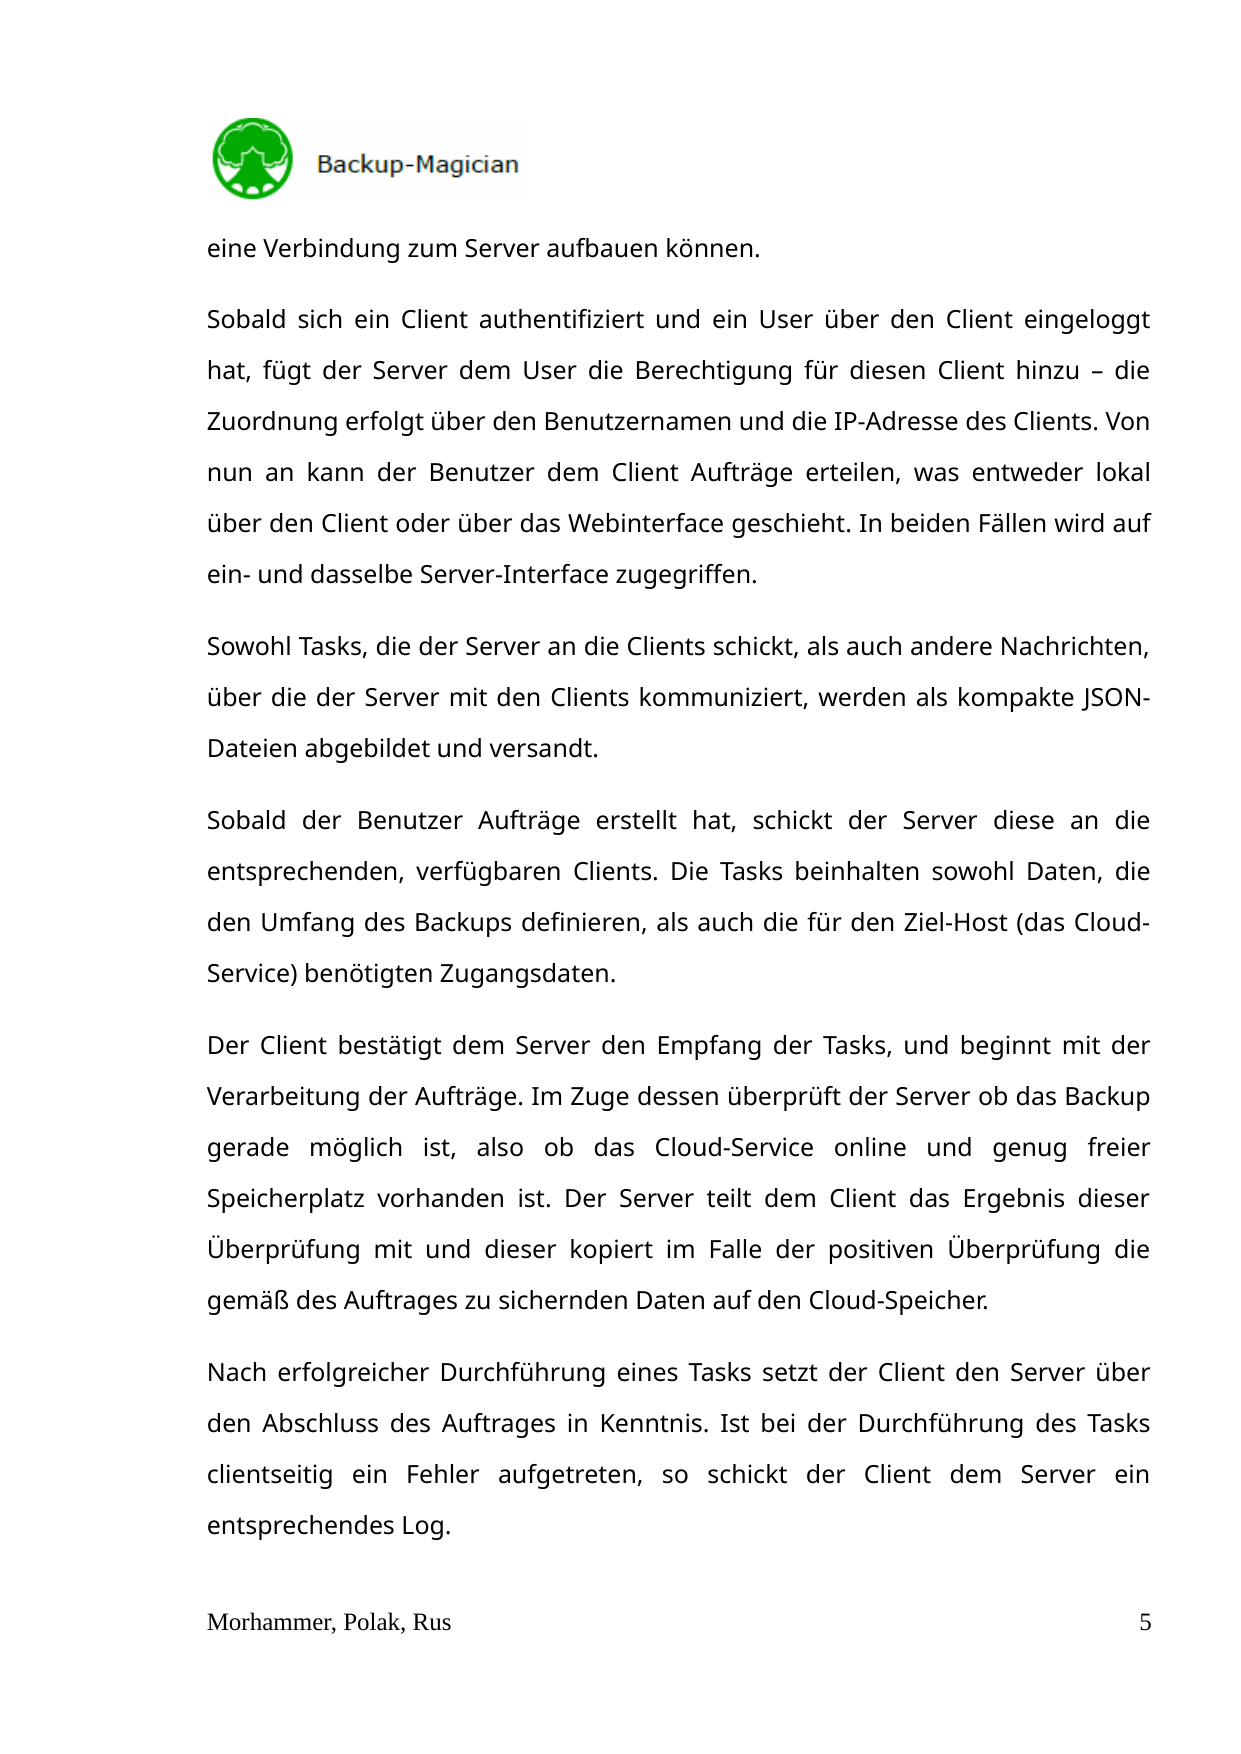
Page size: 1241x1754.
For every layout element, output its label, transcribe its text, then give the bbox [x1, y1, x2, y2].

text Sobald sich ein Client authentifiziert und ein User über den Client eingeloggt hat, fügt der Server dem User die Berechtigung für diesen Client hinzu – die Zuordnung erfolgt über den Benutzernamen und die IP-Adresse des Clients. Von nun an kann der Benutzer dem Client Aufträge erteilen, was entweder lokal über den Client oder über das Webinterface geschieht. In beiden Fällen wird auf ein- und dasselbe Server-Interface zugegriffen. [207, 302, 1152, 591]
text Der Client bestätigt dem Server den Empfang der Tasks, und beginnt mit der Verarbeitung der Aufträge. Im Zuge dessen überprüft der Server ob das Backup gerade möglich ist, also ob das Cloud-Service online und genug freier Speicherplatz vorhanden ist. Der Server teilt dem Client das Ergebnis dieser Überprüfung mit und dieser kopiert im Falle der positiven Überprüfung die gemäß des Auftrages zu sichernden Daten auf den Cloud-Speicher. [207, 1027, 1152, 1317]
text Sobald der Benutzer Aufträge erstellt hat, schickt der Server diese an die entsprechenden, verfügbaren Clients. Die Tasks beinhalten sowohl Daten, die den Umfang des Backups definieren, als auch die für den Ziel-Host (das Cloud-Service) benötigten Zugangsdaten. [207, 803, 1152, 990]
text eine Verbindung zum Server aufbauen können. [207, 230, 1152, 264]
text Nach erfolgreicher Durchführung eines Tasks setzt der Client den Server über den Abschluss des Auftrages in Kenntnis. Ist bei der Durchführung des Tasks clientseitig ein Fehler aufgetreten, so schickt der Client dem Server ein entsprechendes Log. [207, 1354, 1152, 1541]
picture [210, 118, 523, 201]
text Sowohl Tasks, die der Server an die Clients schickt, als auch andere Nachrichten, über die der Server mit den Clients kommuniziert, werden als kompakte JSON-Dateien abgebildet und versandt. [207, 629, 1152, 765]
